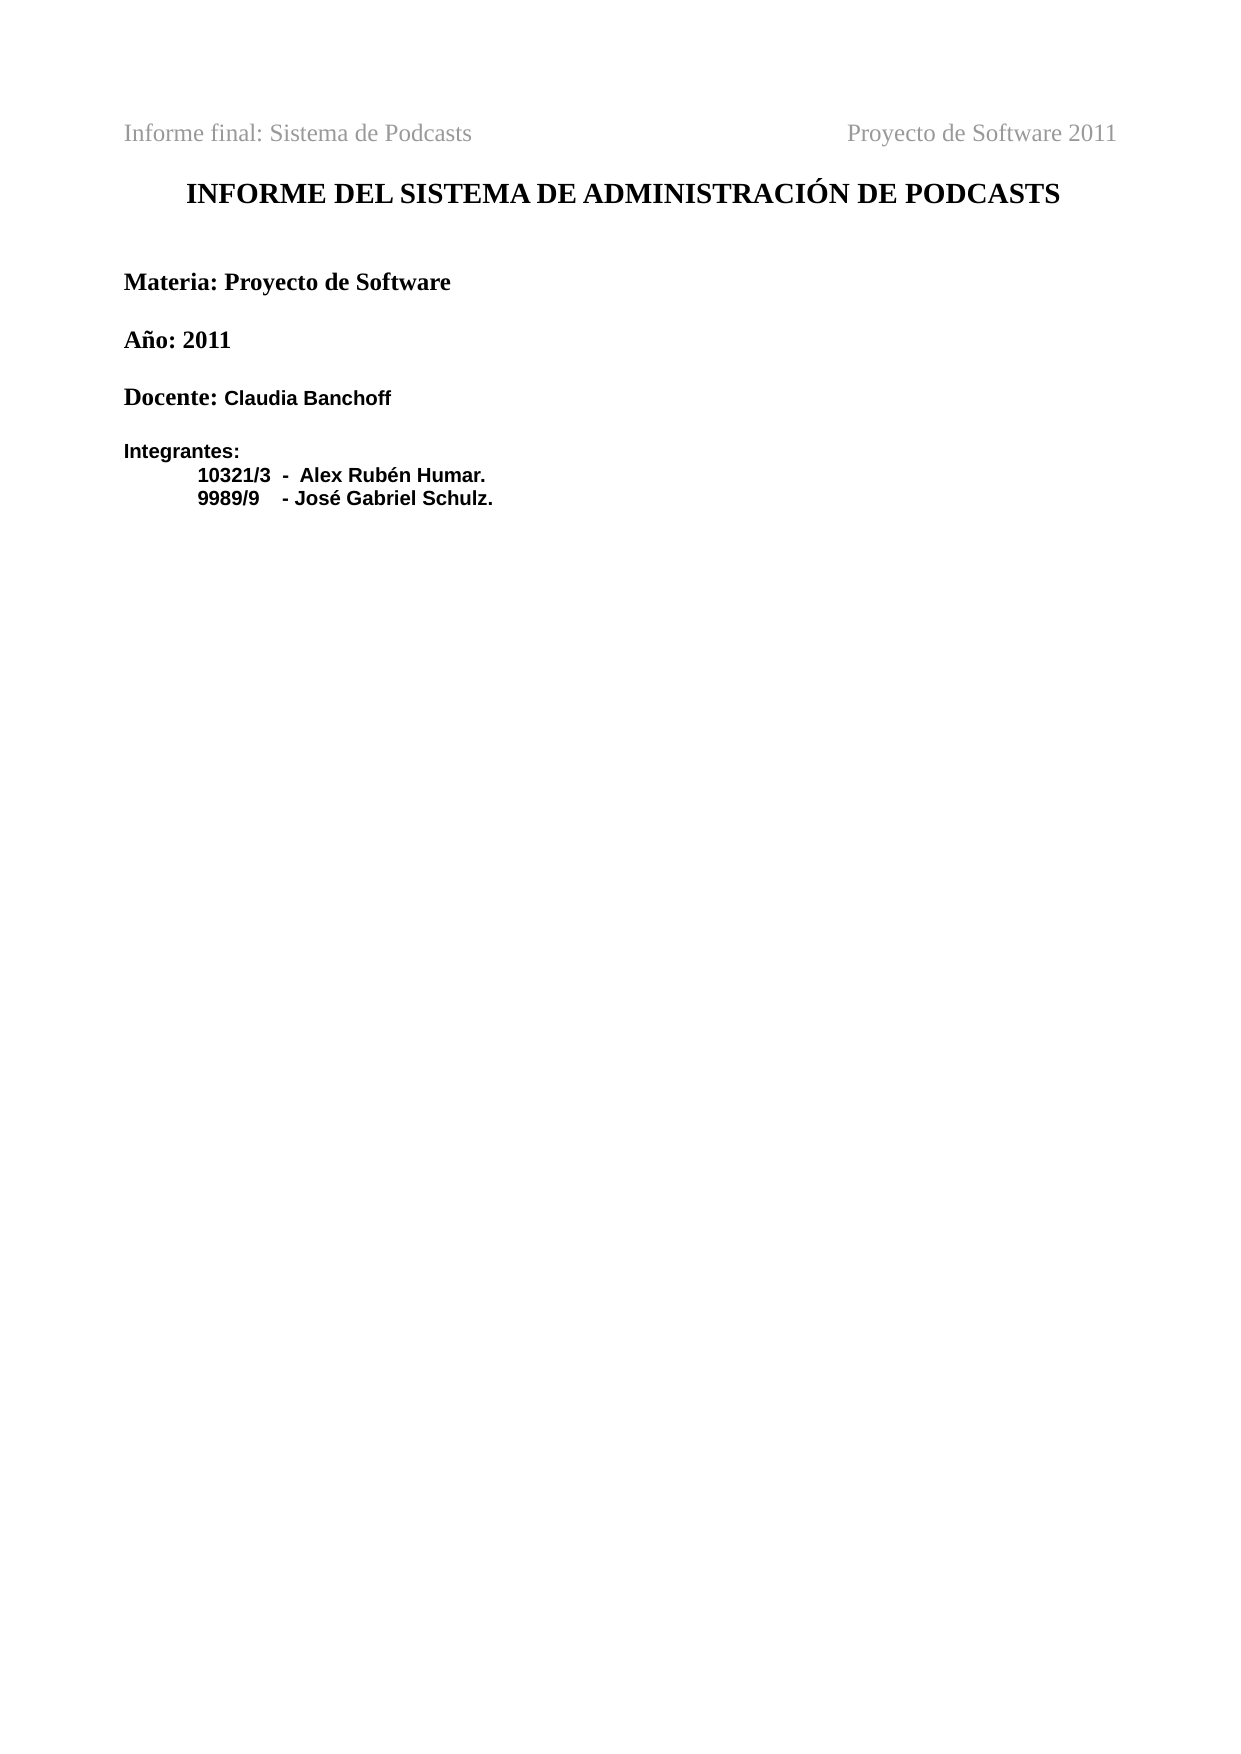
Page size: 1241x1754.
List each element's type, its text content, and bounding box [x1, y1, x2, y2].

text 10321/3 - Alex Rubén Humar. [123, 463, 1123, 487]
text Año: 2011 [123, 325, 1123, 354]
text 9989/9 - José Gabriel Schulz. [123, 487, 1123, 510]
text INFORME DEL SISTEMA DE ADMINISTRACIÓN DE PODCASTS [123, 176, 1123, 210]
text Docente: Claudia Banchoff [123, 382, 1123, 411]
text Integrantes: [123, 440, 1123, 463]
text Materia: Proyecto de Software [123, 267, 1123, 296]
